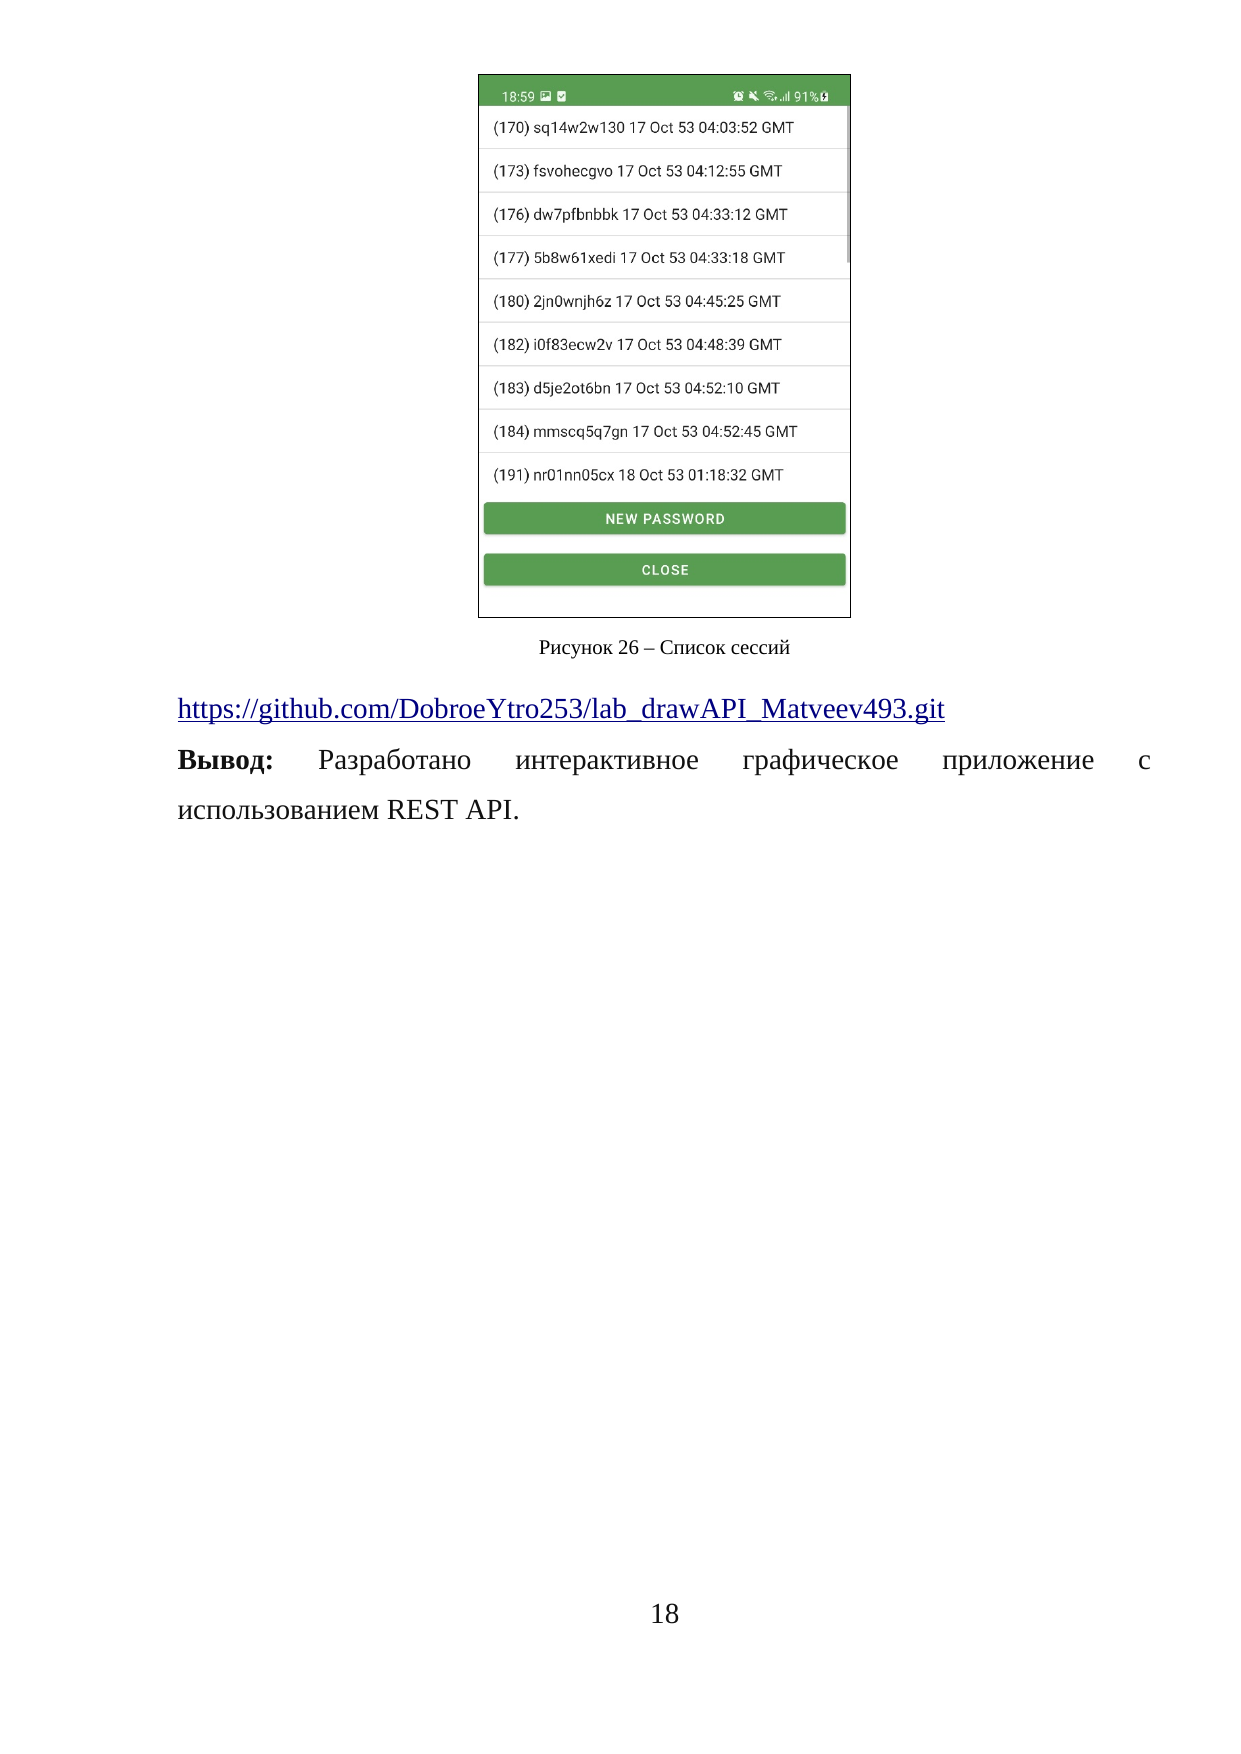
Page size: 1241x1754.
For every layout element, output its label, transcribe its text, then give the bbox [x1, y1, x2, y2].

text Рисунок 26 – Список сессий [790, 635, 1152, 659]
text https://github.com/DobroeYtro253/lab_drawAPI_Matveev493.git [945, 692, 1152, 725]
text Вывод: Разработано интерактивное графическое приложение с использованием REST API. [177, 776, 1152, 826]
text Рисунок 26 – Список сессий [177, 635, 539, 659]
